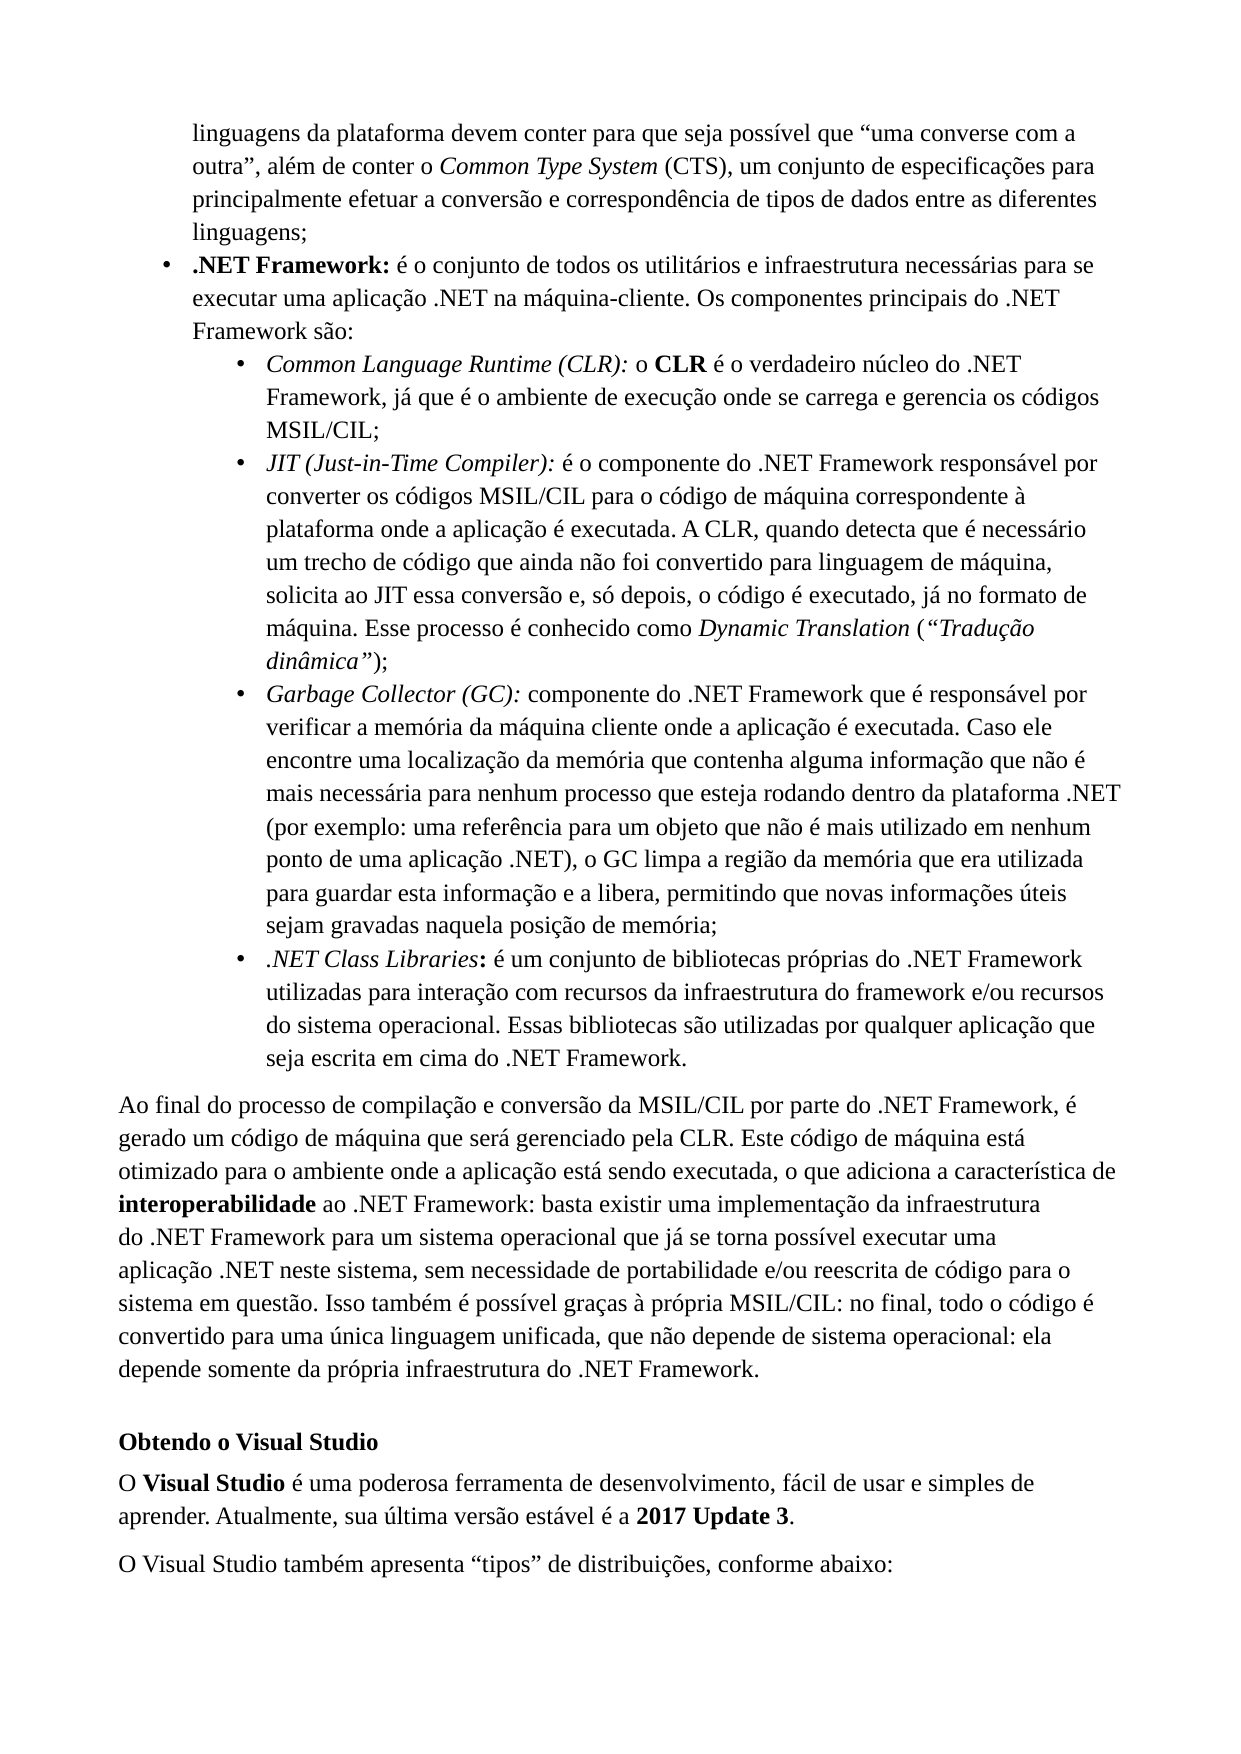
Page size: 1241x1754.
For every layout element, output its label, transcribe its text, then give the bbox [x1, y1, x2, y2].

list .NET Class Libraries: é um conjunto de bibliotecas próprias do .NET Framework utilizadas para interação com recursos da infraestrutura do framework e/ou recursos do sistema operacional. Essas bibliotecas são utilizadas por qualquer aplicação que seja escrita em cima do .NET Framework. [236, 944, 1122, 1071]
list .NET Framework: é o conjunto de todos os utilitários e infraestrutura necessárias para se executar uma aplicação .NET na máquina-cliente. Os componentes principais do .NET Framework são: [162, 250, 1122, 345]
list Common Language Runtime (CLR): o CLR é o verdadeiro núcleo do .NET Framework, já que é o ambiente de execução onde se carrega e gerencia os códigos MSIL/CIL; [236, 349, 1122, 444]
text O Visual Studio também apresenta “tipos” de distribuições, conforme abaixo: [118, 1549, 1122, 1578]
text O Visual Studio é uma poderosa ferramenta de desenvolvimento, fácil de usar e simples de aprender. Atualmente, sua última versão estável é a 2017 Update 3. [118, 1468, 1122, 1530]
list Garbage Collector (GC): componente do .NET Framework que é responsável por verificar a memória da máquina cliente onde a aplicação é executada. Caso ele encontre uma localização da memória que contenha alguma informação que não é mais necessária para nenhum processo que esteja rodando dentro da plataforma .NET (por exemplo: uma referência para um objeto que não é mais utilizado em nenhum ponto de uma aplicação .NET), o GC limpa a região da memória que era utilizada para guardar esta informação e a libera, permitindo que novas informações úteis sejam gravadas naquela posição de memória; [236, 679, 1122, 939]
list linguagens da plataforma devem conter para que seja possível que “uma converse com a outra”, além de conter o Common Type System (CTS), um conjunto de especificações para principalmente efetuar a conversão e correspondência de tipos de dados entre as diferentes linguagens; [162, 118, 1122, 246]
text Ao final do processo de compilação e conversão da MSIL/CIL por parte do .NET Framework, é gerado um código de máquina que será gerenciado pela CLR. Este código de máquina está otimizado para o ambiente onde a aplicação está sendo executada, o que adiciona a característica de interoperabilidade ao .NET Framework: basta existir uma implementação da infraestrutura do .NET Framework para um sistema operacional que já se torna possível executar uma aplicação .NET neste sistema, sem necessidade de portabilidade e/ou reescrita de código para o sistema em questão. Isso também é possível graças à própria MSIL/CIL: no final, todo o código é convertido para uma única linguagem unificada, que não depende de sistema operacional: ela depende somente da própria infraestrutura do .NET Framework. [118, 1090, 1122, 1383]
subtitle Obtendo o Visual Studio [118, 1427, 1122, 1456]
list JIT (Just-in-Time Compiler): é o componente do .NET Framework responsável por converter os códigos MSIL/CIL para o código de máquina correspondente à plataforma onde a aplicação é executada. A CLR, quando detecta que é necessário um trecho de código que ainda não foi convertido para linguagem de máquina, solicita ao JIT essa conversão e, só depois, o código é executado, já no formato de máquina. Esse processo é conhecido como Dynamic Translation (“Tradução dinâmica”); [236, 448, 1122, 675]
